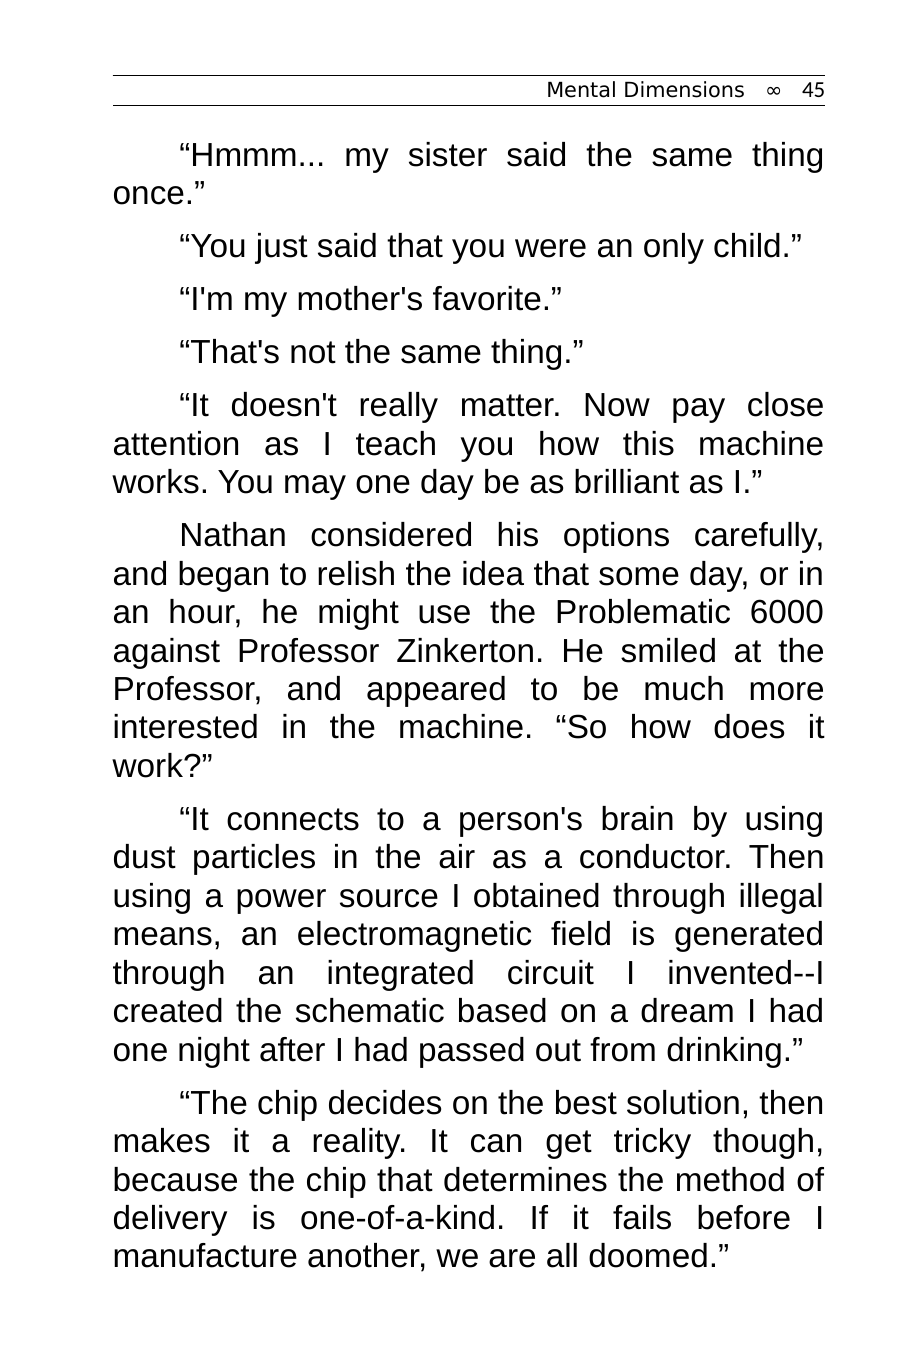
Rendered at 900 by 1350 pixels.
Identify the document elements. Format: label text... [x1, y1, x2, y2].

text “The chip decides on the best solution, then makes it a reality. It can get tricky though, because the chip that determines the method of delivery is one-of-a-kind. If it fails before I manufacture another, we are all doomed.” [112, 1083, 825, 1275]
text “That's not the same thing.” [112, 332, 825, 371]
text “It connects to a person's brain by using dust particles in the air as a conductor. Then using a power source I obtained through illegal means, an electromagnetic field is generated through an integrated circuit I invented--I created the schematic based on a dream I had one night after I had passed out from drinking.” [112, 799, 825, 1068]
text “Hmmm... my sister said the same thing once.” [112, 135, 825, 212]
text Nathan considered his options carefully, and began to relish the idea that some day, or in an hour, he might use the Problematic 6000 against Professor Zinkerton. He smiled at the Professor, and appeared to be much more interested in the machine. “So how does it work?” [112, 515, 825, 784]
text “It doesn't really matter. Now pay close attention as I teach you how this machine works. You may one day be as brilliant as I.” [112, 386, 825, 501]
text “I'm my mother's favorite.” [112, 279, 825, 318]
text “You just said that you were an only child.” [112, 226, 825, 265]
